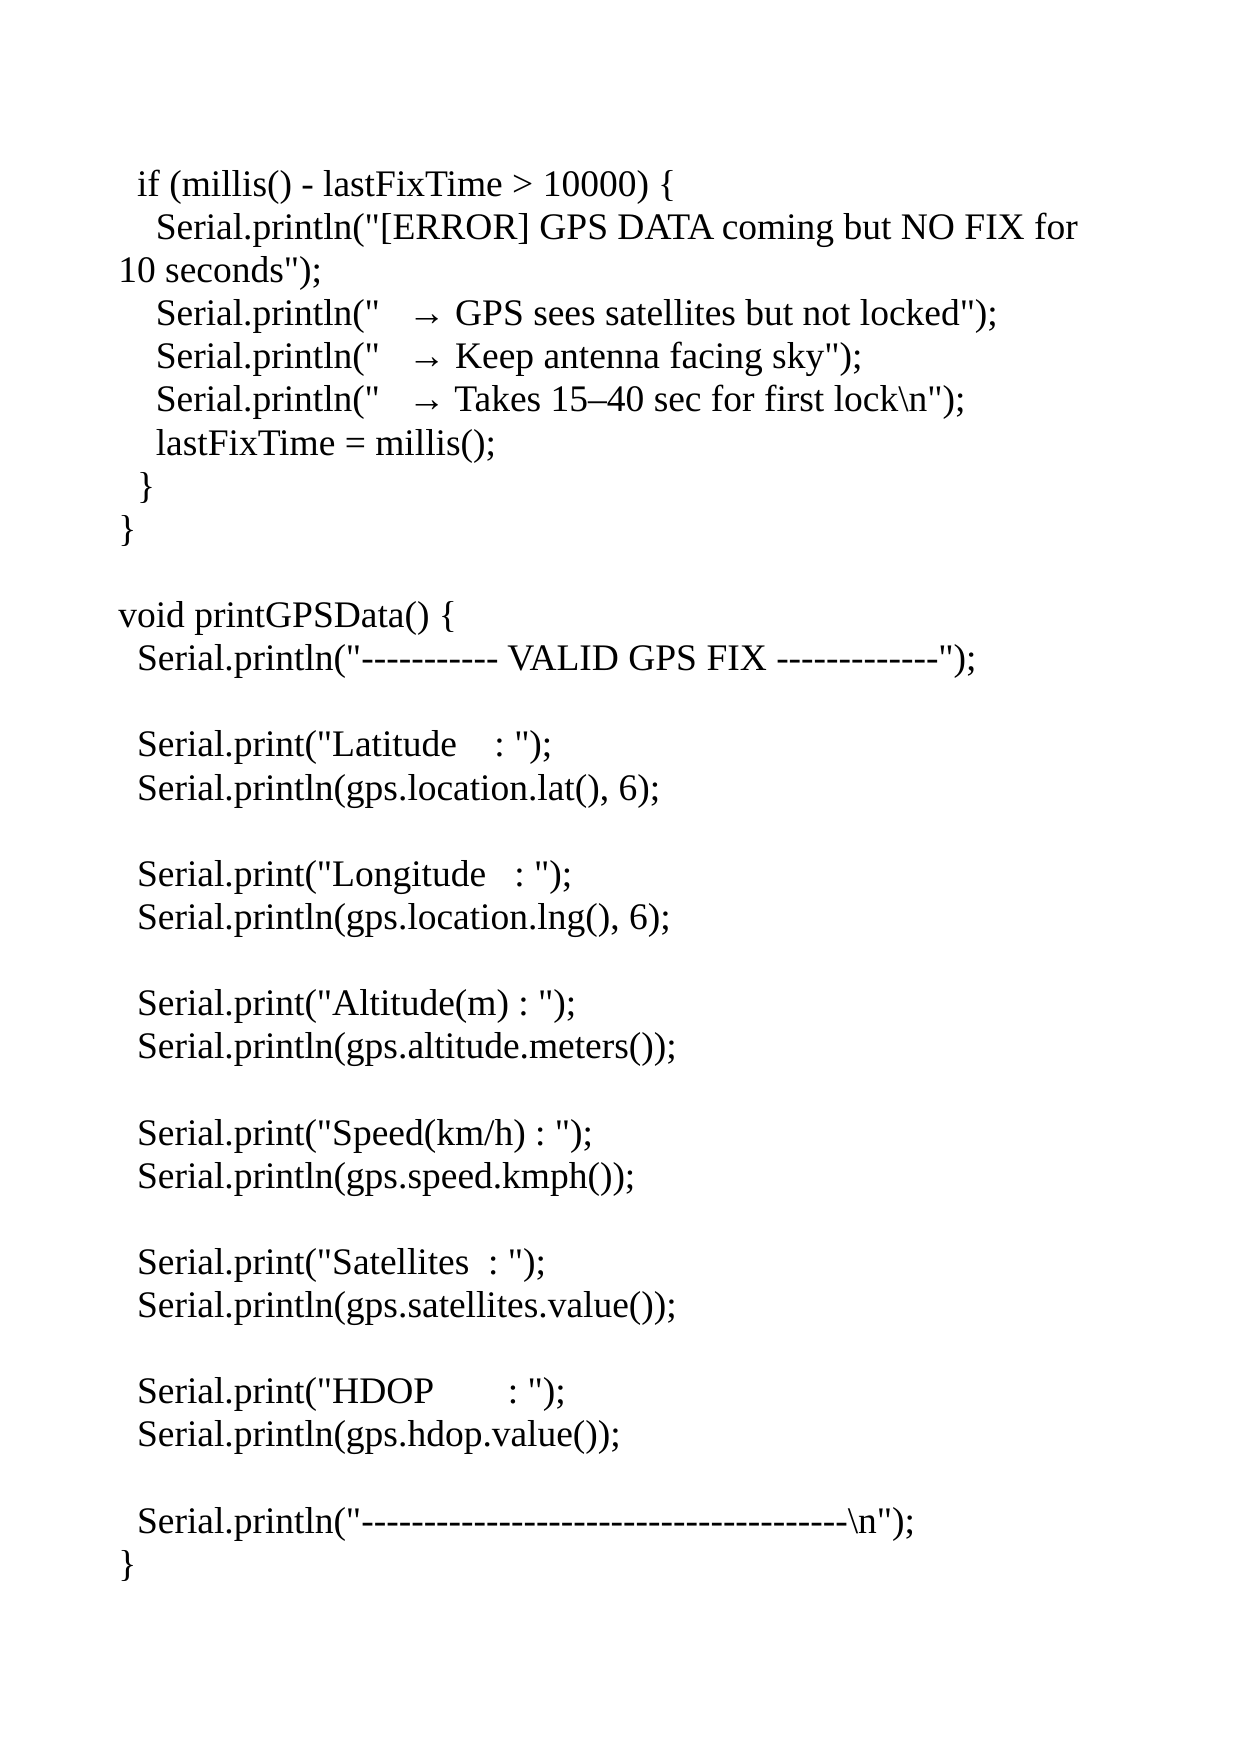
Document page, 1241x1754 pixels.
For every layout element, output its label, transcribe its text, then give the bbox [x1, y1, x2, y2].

text } [118, 506, 1122, 549]
text Serial.print("Speed(km/h) : "); [118, 1110, 1122, 1153]
text Serial.println(gps.altitude.meters()); [118, 1024, 1122, 1067]
text Serial.println(gps.hdop.value()); [118, 1412, 1122, 1455]
text Serial.print("Satellites : "); [118, 1239, 1122, 1282]
text } [118, 463, 1122, 506]
text lastFixTime = millis(); [118, 420, 1122, 463]
text Serial.println("----------- VALID GPS FIX -------------"); [118, 636, 1122, 679]
text Serial.println("---------------------------------------\n"); [118, 1498, 1122, 1541]
text Serial.println(gps.speed.kmph()); [118, 1153, 1122, 1196]
text Serial.println(" → GPS sees satellites but not locked"); [118, 291, 1122, 334]
text Serial.println("[ERROR] GPS DATA coming but NO FIX for 10 seconds"); [118, 204, 1122, 291]
text Serial.println(gps.satellites.value()); [118, 1282, 1122, 1326]
text Serial.print("HDOP : "); [118, 1369, 1122, 1412]
text Serial.println(" → Keep antenna facing sky"); [118, 334, 1122, 377]
text if (millis() - lastFixTime > 10000) { [118, 161, 1122, 204]
text Serial.print("Longitude : "); [118, 851, 1122, 894]
text Serial.println(gps.location.lat(), 6); [118, 765, 1122, 808]
text Serial.print("Altitude(m) : "); [118, 981, 1122, 1024]
text Serial.print("Latitude : "); [118, 722, 1122, 765]
text Serial.println(" → Takes 15–40 sec for first lock\n"); [118, 377, 1122, 420]
text Serial.println(gps.location.lng(), 6); [118, 894, 1122, 937]
text } [118, 1541, 1122, 1584]
text void printGPSData() { [118, 592, 1122, 636]
